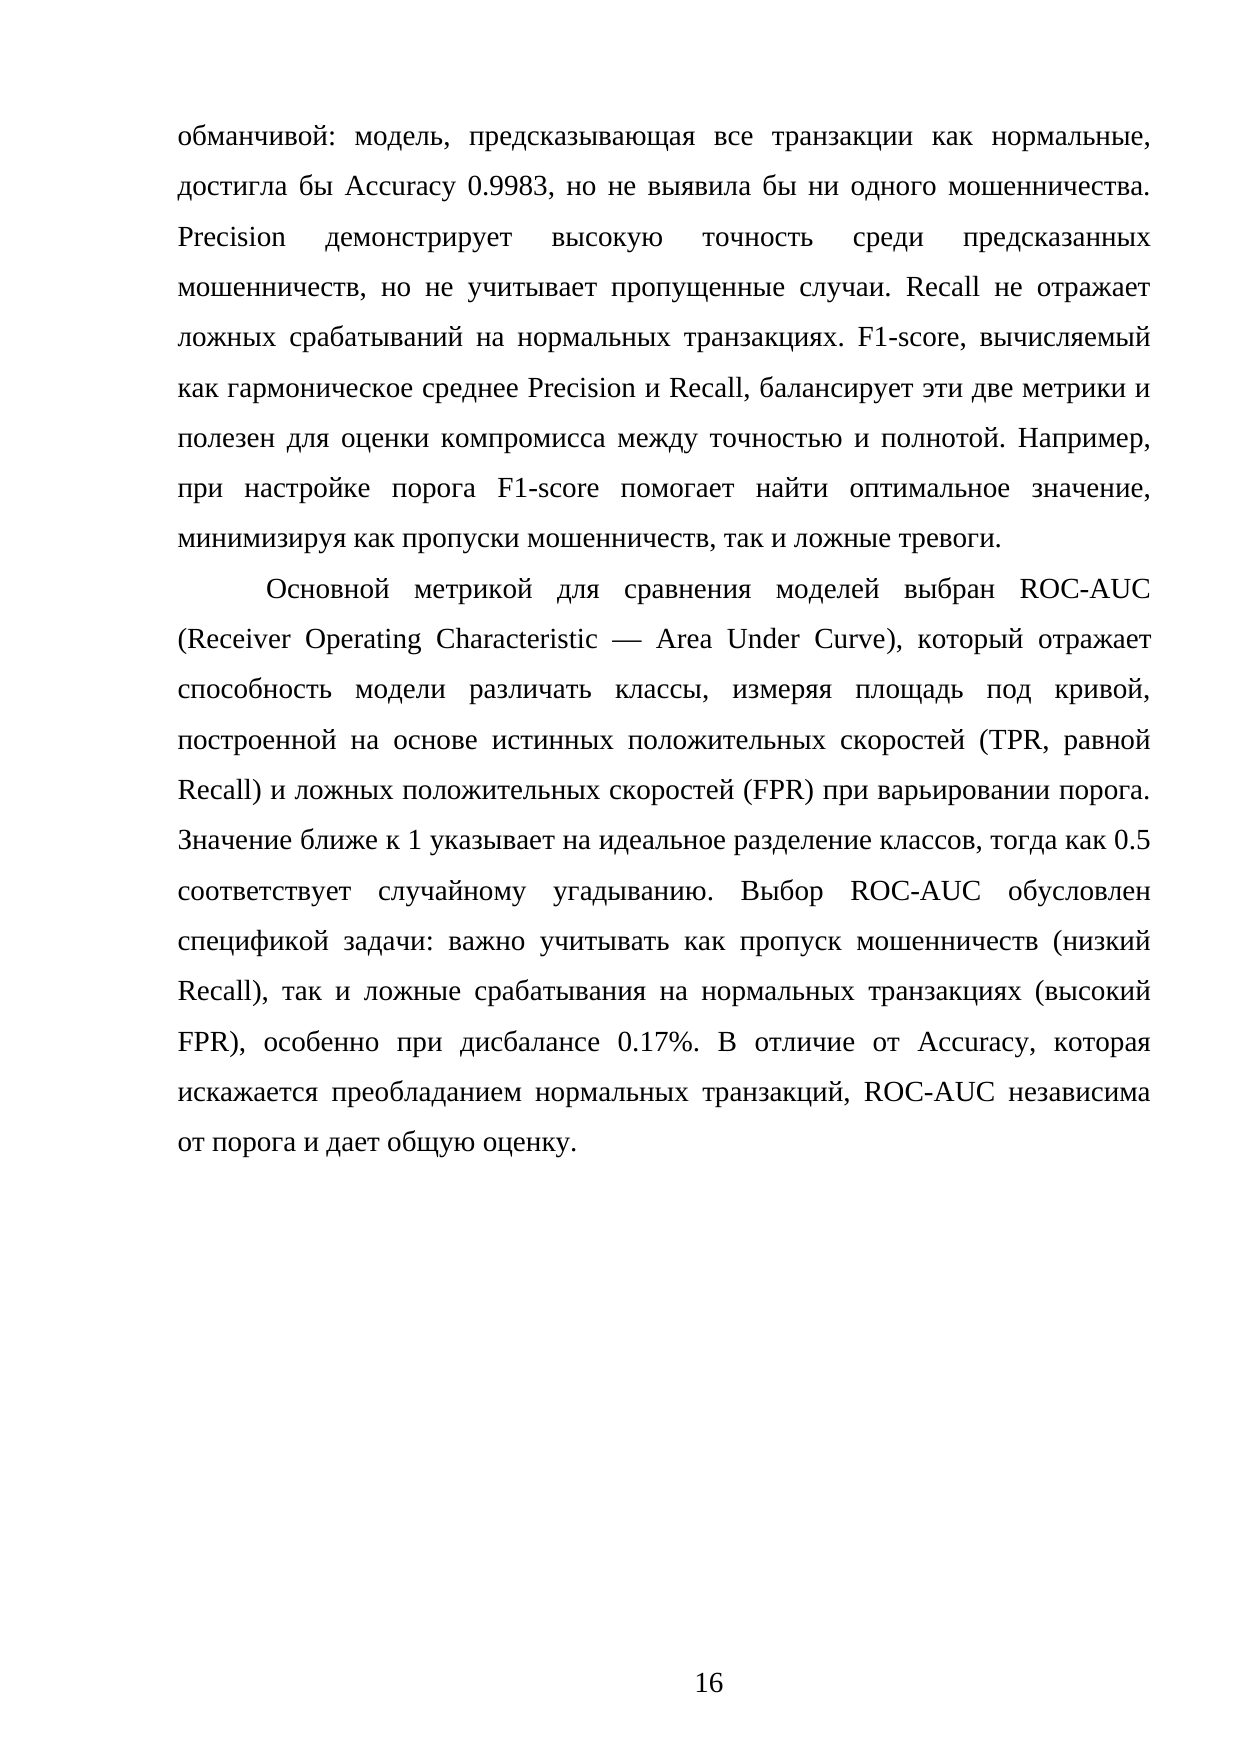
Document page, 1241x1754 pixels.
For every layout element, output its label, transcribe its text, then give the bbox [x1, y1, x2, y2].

text обманчивой: модель, предсказывающая все транзакции как нормальные, достигла бы Accuracy 0.9983, но не выявила бы ни одного мошенничества. Precision демонстрирует высокую точность среди предсказанных мошенничеств, но не учитывает пропущенные случаи. Recall не отражает ложных срабатываний на нормальных транзакциях. F1-score, вычисляемый как гармоническое среднее Precision и Recall, балансирует эти две метрики и полезен для оценки компромисса между точностью и полнотой. Например, при настройке порога F1-score помогает найти оптимальное значение, минимизируя как пропуски мошенничеств, так и ложные тревоги. [177, 118, 1152, 554]
text Основной метрикой для сравнения моделей выбран ROC-AUC (Receiver Operating Characteristic — Area Under Curve), который отражает способность модели различать классы, измеряя площадь под кривой, построенной на основе истинных положительных скоростей (TPR, равной Recall) и ложных положительных скоростей (FPR) при варьировании порога. Значение ближе к 1 указывает на идеальное разделение классов, тогда как 0.5 соответствует случайному угадыванию. Выбор ROC-AUC обусловлен спецификой задачи: важно учитывать как пропуск мошенничеств (низкий Recall), так и ложные срабатывания на нормальных транзакциях (высокий FPR), особенно при дисбалансе 0.17%. В отличие от Accuracy, которая искажается преобладанием нормальных транзакций, ROC-AUC независима от порога и дает общую оценку. [177, 571, 1152, 1158]
